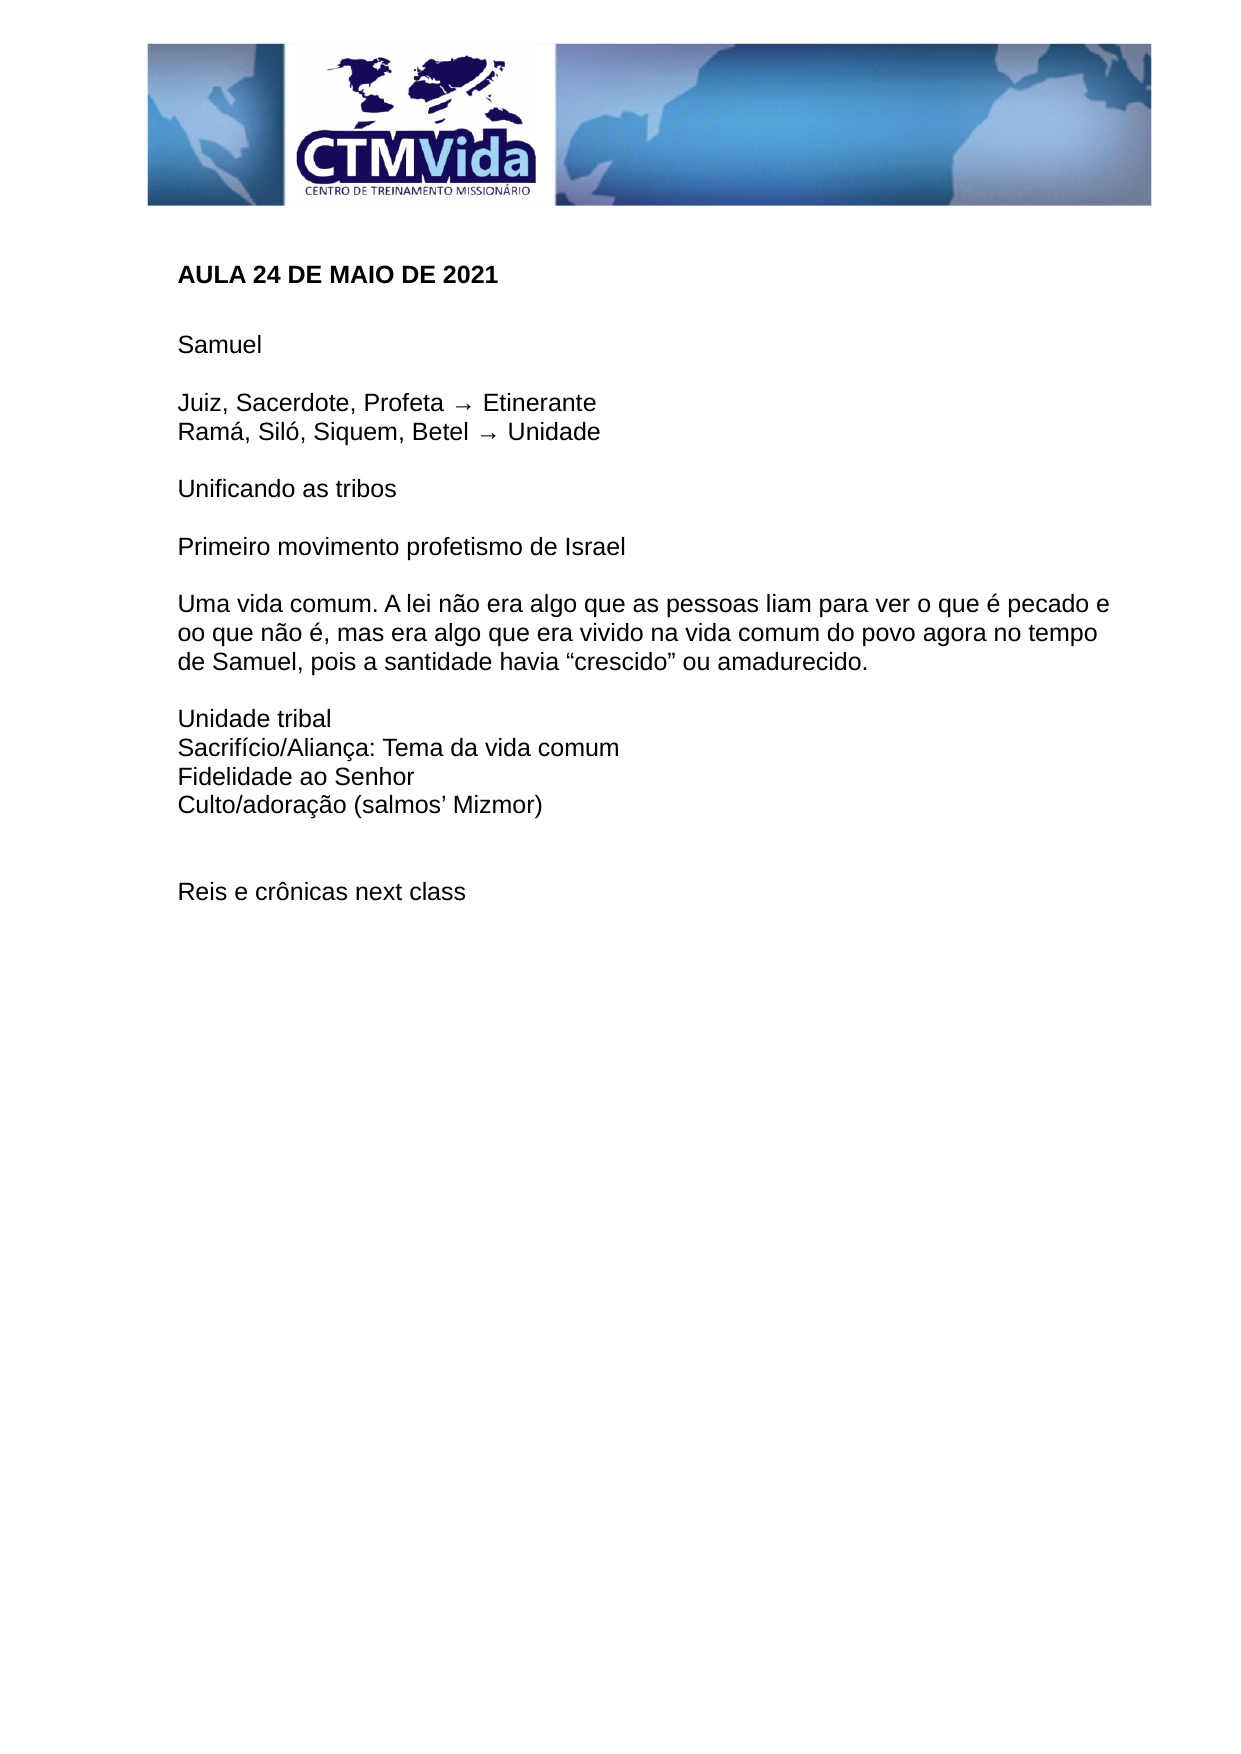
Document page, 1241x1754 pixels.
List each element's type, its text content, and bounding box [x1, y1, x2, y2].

picture [147, 43, 1152, 206]
text Unificando as tribos [177, 474, 1122, 503]
text Reis e crônicas next class [177, 877, 1122, 905]
text Sacrifício/Aliança: Tema da vida comum [177, 733, 1122, 762]
text Fidelidade ao Senhor [177, 762, 1122, 790]
text Juiz, Sacerdote, Profeta → Etinerante [177, 388, 1122, 417]
text Uma vida comum. A lei não era algo que as pessoas liam para ver o que é pecado e oo que não é, mas era algo que era vivido na vida comum do povo agora no tempo de Samuel, pois a santidade havia “crescido” ou amadurecido. [177, 589, 1122, 675]
text Ramá, Siló, Siquem, Betel → Unidade [177, 417, 1122, 445]
text Primeiro movimento profetismo de Israel [177, 532, 1122, 560]
text Samuel [177, 330, 1122, 359]
subtitle Aula 24 de maio de 2021 [177, 260, 1122, 289]
text Culto/adoração (salmos’ Mizmor) [177, 790, 1122, 819]
text Unidade tribal [177, 704, 1122, 733]
